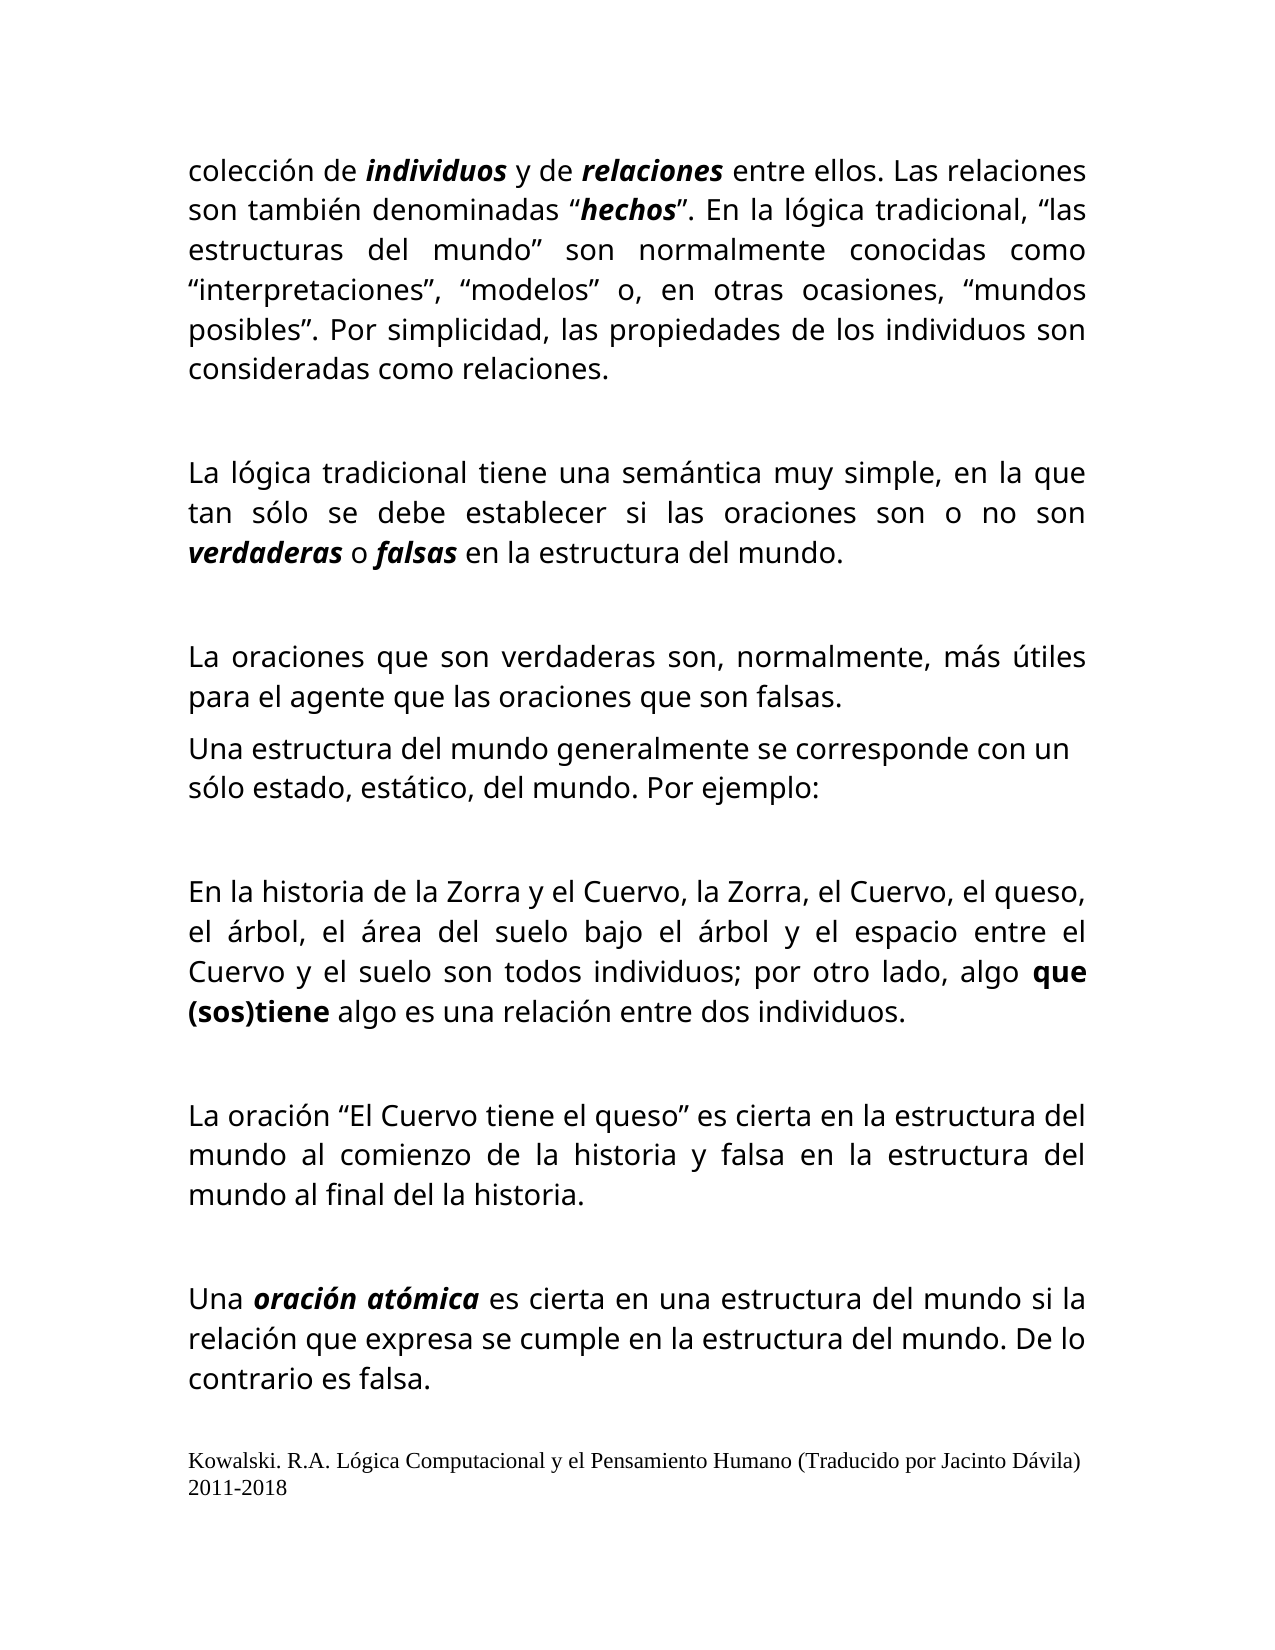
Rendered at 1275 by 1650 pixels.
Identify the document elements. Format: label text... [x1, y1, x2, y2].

text Una estructura del mundo generalmente se corresponde con un sólo estado, estático, del mundo. Por ejemplo: [188, 728, 1087, 807]
text En la historia de la Zorra y el Cuervo, la Zorra, el Cuervo, el queso, el árbol, el área del suelo bajo el árbol y el espacio entre el Cuervo y el suelo son todos individuos; por otro lado, algo que (sos)tiene algo es una relación entre dos individuos. [188, 872, 1087, 1031]
text colección de individuos y de relaciones entre ellos. Las relaciones son también denominadas “hechos”. En la lógica tradicional, “las estructuras del mundo” son normalmente conocidas como “interpretaciones”, “modelos” o, en otras ocasiones, “mundos posibles”. Por simplicidad, las propiedades de los individuos son consideradas como relaciones. [188, 150, 1087, 388]
text La oración “El Cuervo tiene el queso” es cierta en la estructura del mundo al comienzo de la historia y falsa en la estructura del mundo al final del la historia. [188, 1095, 1087, 1214]
text La oraciones que son verdaderas son, normalmente, más útiles para el agente que las oraciones que son falsas. [188, 636, 1087, 716]
text Una oración atómica es cierta en una estructura del mundo si la relación que expresa se cumple en la estructura del mundo. De lo contrario es falsa. [188, 1278, 1087, 1398]
text La lógica tradicional tiene una semántica muy simple, en la que tan sólo se debe establecer si las oraciones son o no son verdaderas o falsas en la estructura del mundo. [188, 453, 1087, 572]
